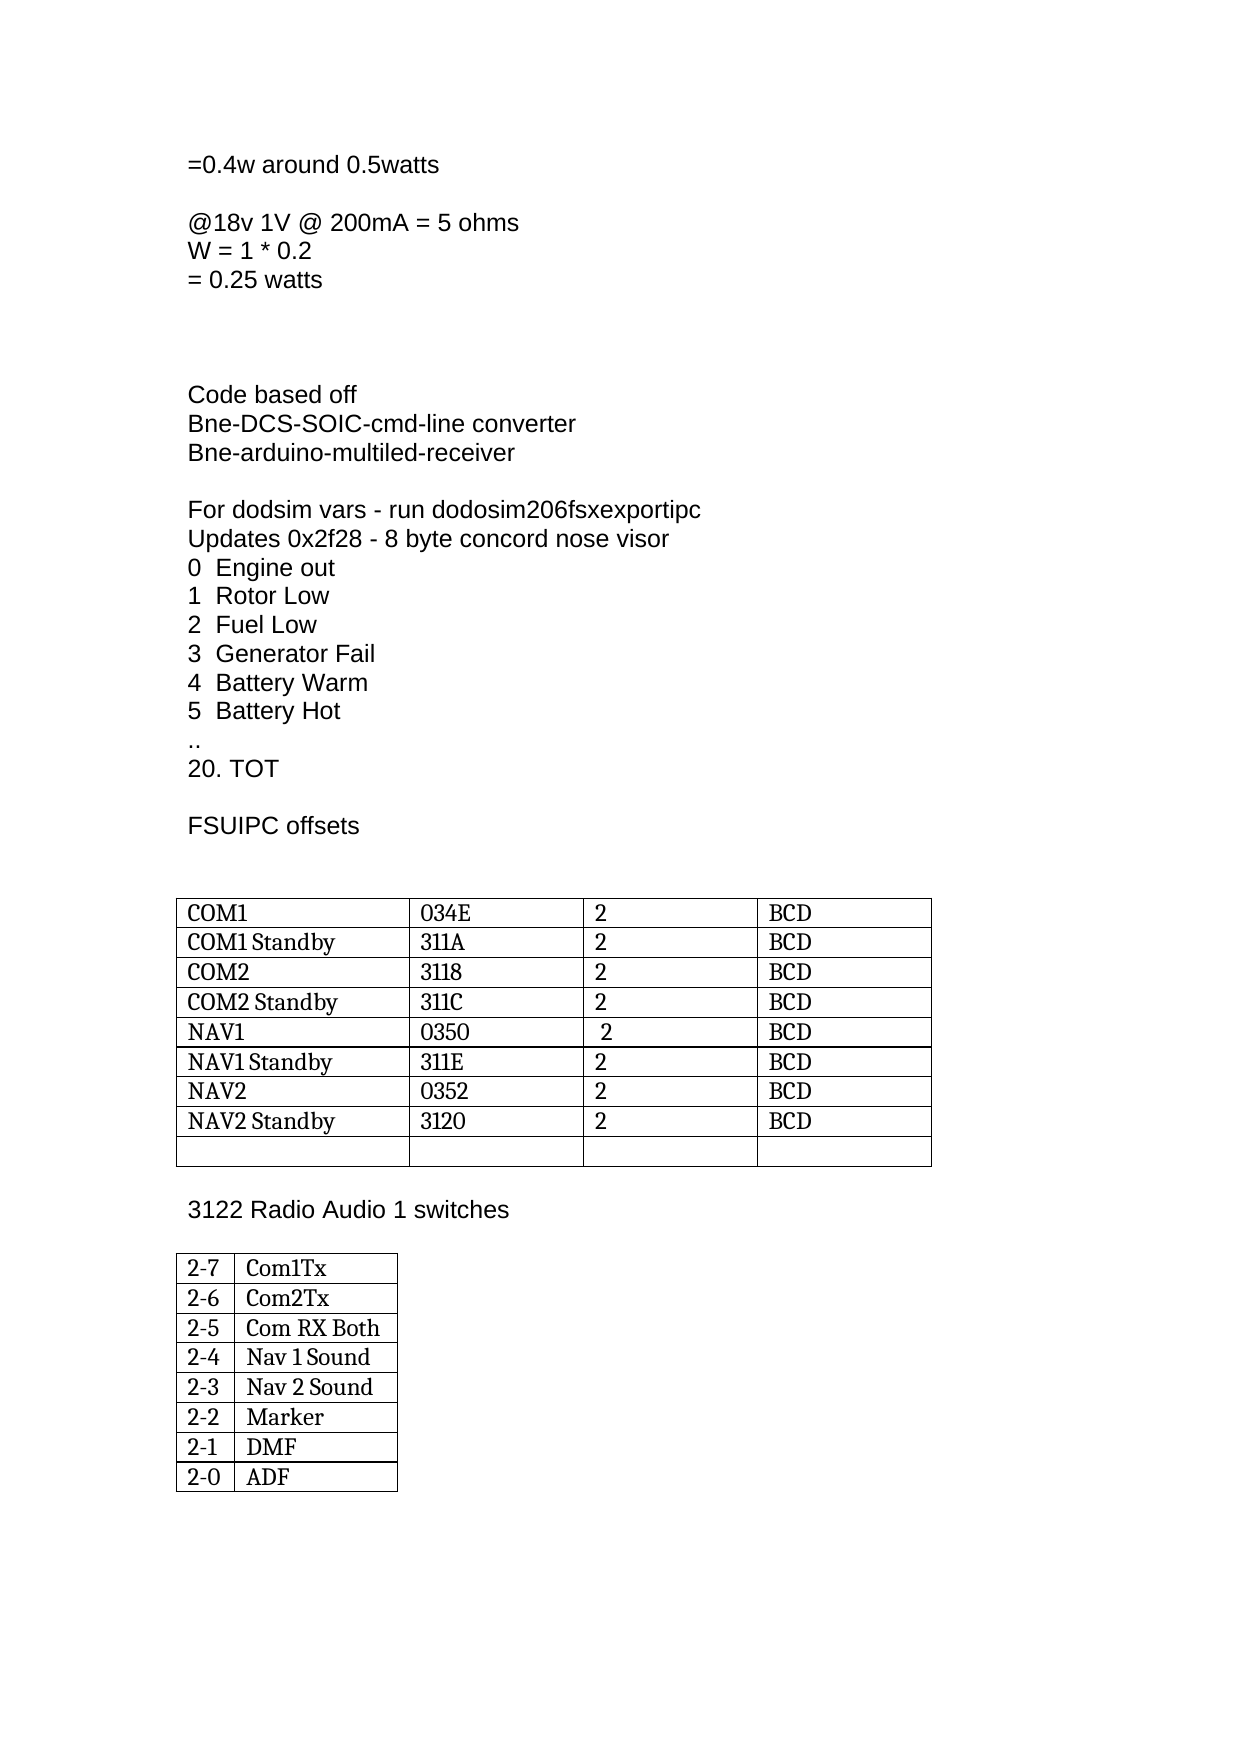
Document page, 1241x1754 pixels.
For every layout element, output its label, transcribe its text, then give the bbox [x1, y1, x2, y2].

table_cell 3118 [410, 958, 583, 987]
table_cell DMF [235, 1433, 397, 1461]
table_cell 2-6 [177, 1284, 234, 1312]
table_cell 2 [584, 928, 757, 957]
table_cell 2 [584, 1077, 757, 1106]
table_cell 0350 [410, 1018, 583, 1046]
table_cell BCD [758, 1077, 931, 1106]
table_cell BCD [758, 928, 931, 957]
text [187, 1492, 1053, 1578]
table_cell 2-0 [177, 1463, 234, 1491]
table_cell [584, 1137, 757, 1166]
table_cell BCD [758, 958, 931, 987]
text =0.4w around 0.5watts @18v 1V @ 200mA = 5 ohms W = 1 * 0.2 = 0.25 watts Code based off Bne-DCS-SOIC-cmd-line converter Bne-arduino-multiled-receiver For dodsim vars - run dodosim206fsxexportipc Updates 0x2f28 - 8 byte concord nose visor 0 Engine out 1 Rotor Low 2 Fuel Low 3 Generator Fail 4 Battery Warm 5 Battery Hot .. 20. TOT FSUIPC offsets [187, 150, 1053, 897]
text 3122 Radio Audio 1 switches [187, 1167, 1053, 1253]
table_cell 311C [410, 988, 583, 1017]
table_header COM1 [177, 899, 409, 927]
table_cell 2 [584, 958, 757, 987]
table_cell [758, 1137, 931, 1166]
table_cell BCD [758, 1048, 931, 1076]
table_cell 311A [410, 928, 583, 957]
table_cell NAV1 [177, 1018, 409, 1046]
table_cell 2 [584, 1107, 757, 1136]
table_cell 2-5 [177, 1314, 234, 1342]
table_cell 311E [410, 1048, 583, 1076]
table_cell COM2 [177, 958, 409, 987]
table_cell BCD [758, 1018, 931, 1046]
table_cell 2-1 [177, 1433, 234, 1461]
table_cell Marker [235, 1403, 397, 1432]
table_cell [177, 1137, 409, 1166]
table_header 034E [410, 899, 583, 927]
table_cell NAV2 Standby [177, 1107, 409, 1136]
table_cell COM2 Standby [177, 988, 409, 1017]
table_header 2-7 [177, 1254, 234, 1283]
table_cell 2 [584, 1048, 757, 1076]
table_cell Nav 1 Sound [235, 1343, 397, 1372]
table_header BCD [758, 899, 931, 927]
table_cell COM1 Standby [177, 928, 409, 957]
table_header 2 [584, 899, 757, 927]
table_cell 2-2 [177, 1403, 234, 1432]
table_cell [410, 1137, 583, 1166]
table_cell NAV1 Standby [177, 1048, 409, 1076]
table_header Com1Tx [235, 1254, 397, 1283]
table_cell 2-4 [177, 1343, 234, 1372]
table_cell BCD [758, 1107, 931, 1136]
table_cell 0352 [410, 1077, 583, 1106]
table_cell Com RX Both [235, 1314, 397, 1342]
table_cell Nav 2 Sound [235, 1373, 397, 1402]
table_cell BCD [758, 988, 931, 1017]
table_cell 2 [584, 988, 757, 1017]
table_cell 2-3 [177, 1373, 234, 1402]
table_cell NAV2 [177, 1077, 409, 1106]
table_cell Com2Tx [235, 1284, 397, 1312]
table_cell ADF [235, 1463, 397, 1491]
table_cell 3120 [410, 1107, 583, 1136]
table_cell 2 [584, 1018, 757, 1046]
